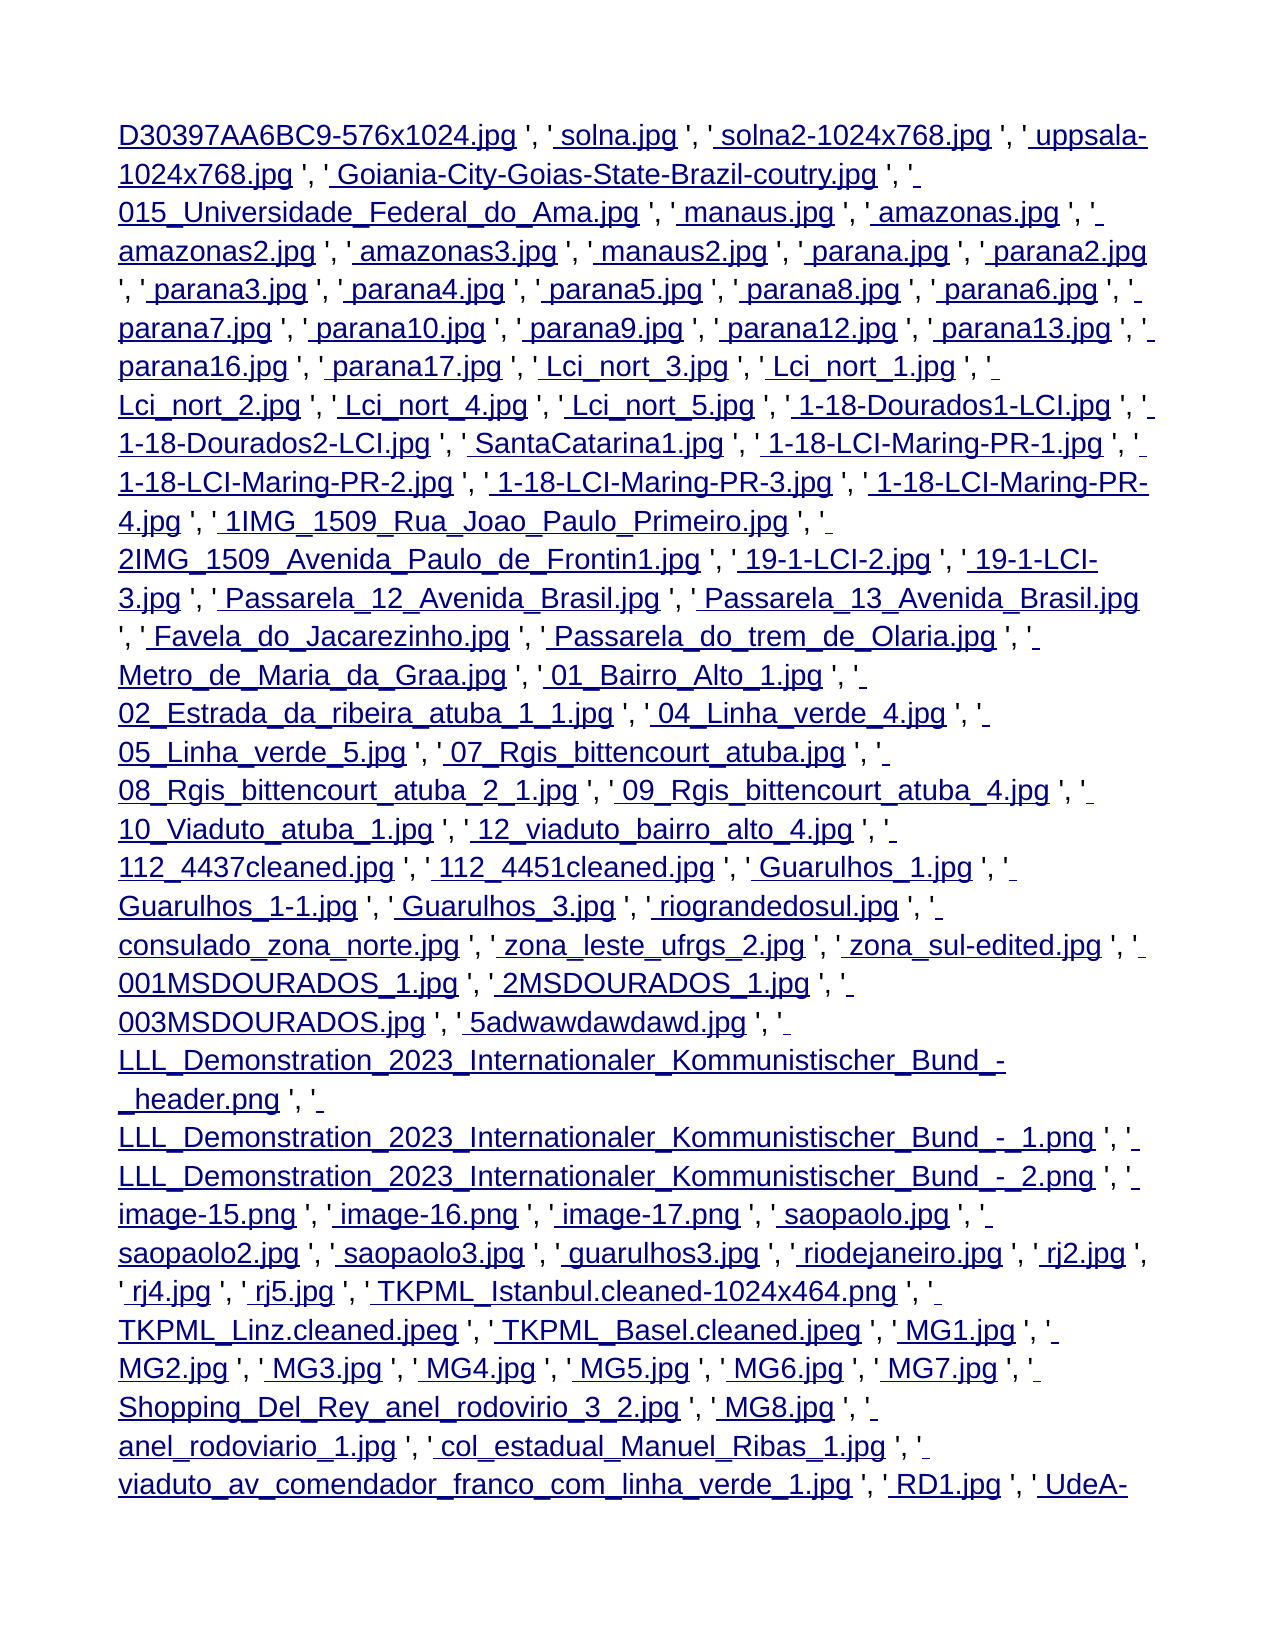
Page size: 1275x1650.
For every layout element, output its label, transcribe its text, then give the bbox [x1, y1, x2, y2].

text D30397AA6BC9-576x1024.jpg ', ' solna.jpg ', ' solna2-1024x768.jpg ', ' uppsala-1024x768.jpg ', ' Goiania-City-Goias-State-Brazil-coutry.jpg ', ' 015_Universidade_Federal_do_Ama.jpg ', ' manaus.jpg ', ' amazonas.jpg ', ' amazonas2.jpg ', ' amazonas3.jpg ', ' manaus2.jpg ', ' parana.jpg ', ' parana2.jpg ', ' parana3.jpg ', ' parana4.jpg ', ' parana5.jpg ', ' parana8.jpg ', ' parana6.jpg ', ' parana7.jpg ', ' parana10.jpg ', ' parana9.jpg ', ' parana12.jpg ', ' parana13.jpg ', ' parana16.jpg ', ' parana17.jpg ', ' Lci_nort_3.jpg ', ' Lci_nort_1.jpg ', ' Lci_nort_2.jpg ', ' Lci_nort_4.jpg ', ' Lci_nort_5.jpg ', ' 1-18-Dourados1-LCI.jpg ', ' 1-18-Dourados2-LCI.jpg ', ' SantaCatarina1.jpg ', ' 1-18-LCI-Maring-PR-1.jpg ', ' 1-18-LCI-Maring-PR-2.jpg ', ' 1-18-LCI-Maring-PR-3.jpg ', ' 1-18-LCI-Maring-PR-4.jpg ', ' 1IMG_1509_Rua_Joao_Paulo_Primeiro.jpg ', ' 2IMG_1509_Avenida_Paulo_de_Frontin1.jpg ', ' 19-1-LCI-2.jpg ', ' 19-1-LCI-3.jpg ', ' Passarela_12_Avenida_Brasil.jpg ', ' Passarela_13_Avenida_Brasil.jpg ', ' Favela_do_Jacarezinho.jpg ', ' Passarela_do_trem_de_Olaria.jpg ', ' Metro_de_Maria_da_Graa.jpg ', ' 01_Bairro_Alto_1.jpg ', ' 02_Estrada_da_ribeira_atuba_1_1.jpg ', ' 04_Linha_verde_4.jpg ', ' 05_Linha_verde_5.jpg ', ' 07_Rgis_bittencourt_atuba.jpg ', ' 08_Rgis_bittencourt_atuba_2_1.jpg ', ' 09_Rgis_bittencourt_atuba_4.jpg ', ' 10_Viaduto_atuba_1.jpg ', ' 12_viaduto_bairro_alto_4.jpg ', ' 112_4437cleaned.jpg ', ' 112_4451cleaned.jpg ', ' Guarulhos_1.jpg ', ' Guarulhos_1-1.jpg ', ' Guarulhos_3.jpg ', ' riograndedosul.jpg ', ' consulado_zona_norte.jpg ', ' zona_leste_ufrgs_2.jpg ', ' zona_sul-edited.jpg ', ' 001MSDOURADOS_1.jpg ', ' 2MSDOURADOS_1.jpg ', ' 003MSDOURADOS.jpg ', ' 5adwawdawdawd.jpg ', ' LLL_Demonstration_2023_Internationaler_Kommunistischer_Bund_-_header.png ', ' LLL_Demonstration_2023_Internationaler_Kommunistischer_Bund_-_1.png ', ' LLL_Demonstration_2023_Internationaler_Kommunistischer_Bund_-_2.png ', ' image-15.png ', ' image-16.png ', ' image-17.png ', ' saopaolo.jpg ', ' saopaolo2.jpg ', ' saopaolo3.jpg ', ' guarulhos3.jpg ', ' riodejaneiro.jpg ', ' rj2.jpg ', ' rj4.jpg ', ' rj5.jpg ', ' TKPML_Istanbul.cleaned-1024x464.png ', ' TKPML_Linz.cleaned.jpeg ', ' TKPML_Basel.cleaned.jpeg ', ' MG1.jpg ', ' MG2.jpg ', ' MG3.jpg ', ' MG4.jpg ', ' MG5.jpg ', ' MG6.jpg ', ' MG7.jpg ', ' Shopping_Del_Rey_anel_rodovirio_3_2.jpg ', ' MG8.jpg ', ' anel_rodoviario_1.jpg ', ' col_estadual_Manuel_Ribas_1.jpg ', ' viaduto_av_comendador_franco_com_linha_verde_1.jpg ', ' RD1.jpg ', ' UdeA- [118, 118, 1157, 1501]
